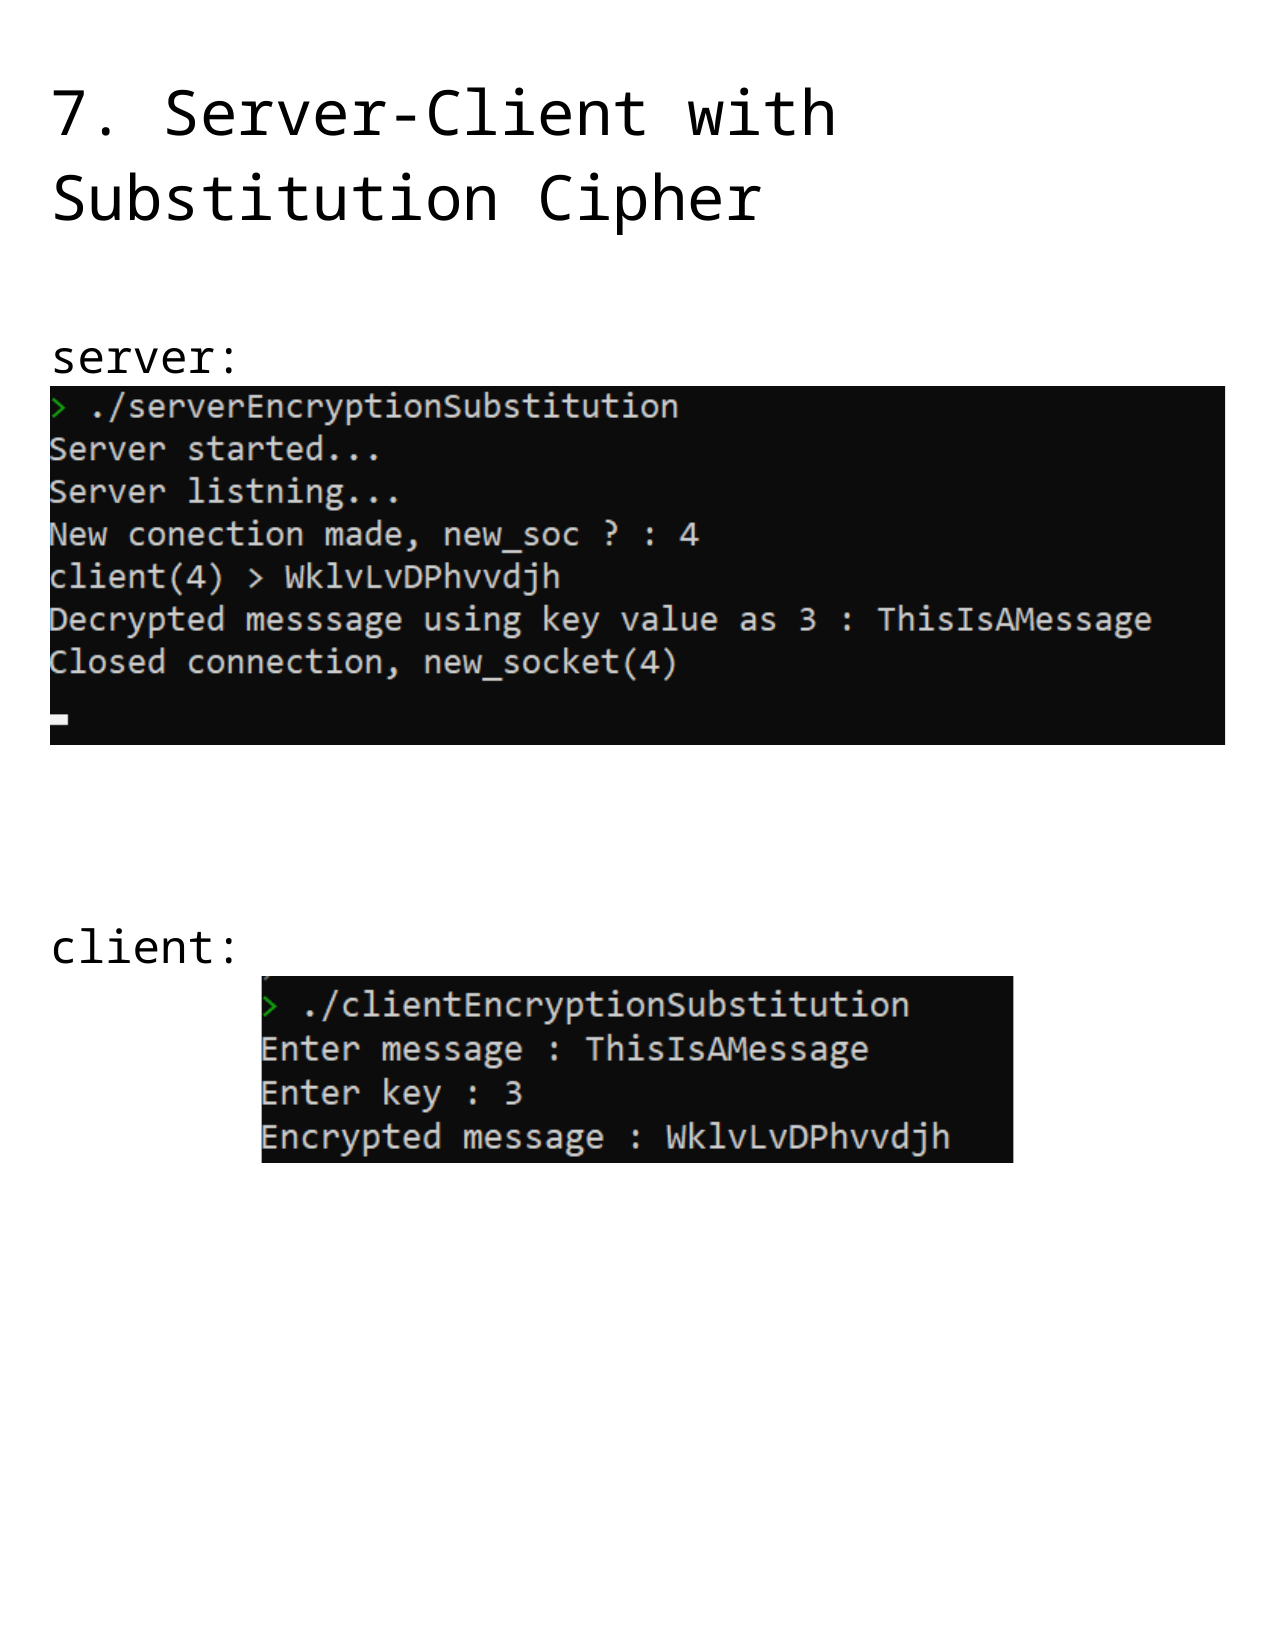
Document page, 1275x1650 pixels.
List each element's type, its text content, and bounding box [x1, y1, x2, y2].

picture [261, 976, 1014, 1163]
text 7. Server-Client with Substitution Cipher [50, 69, 1225, 239]
text client: [50, 914, 1225, 977]
text server: [50, 324, 1225, 386]
picture [50, 386, 1225, 745]
